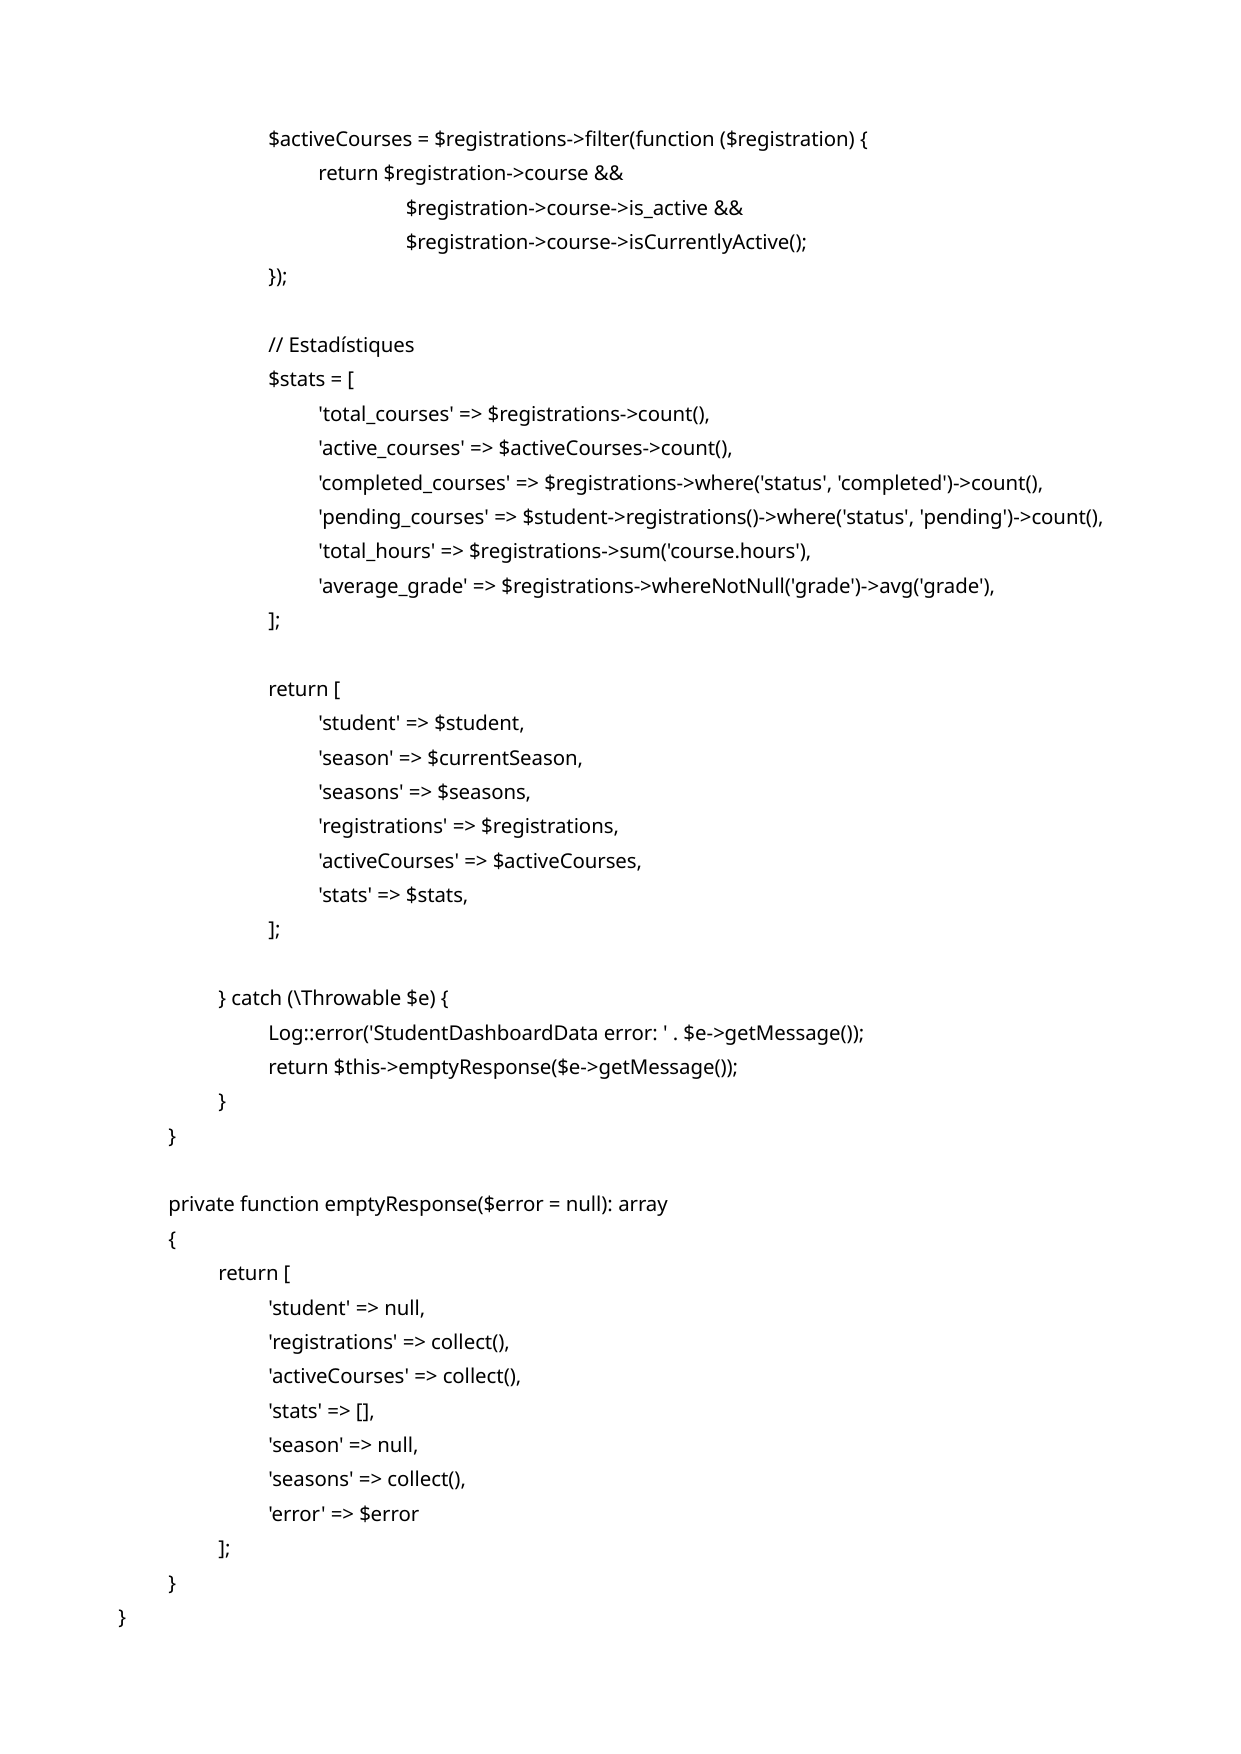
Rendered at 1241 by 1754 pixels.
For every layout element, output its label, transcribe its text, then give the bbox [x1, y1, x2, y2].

text } [118, 1081, 1122, 1115]
text 'total_courses' => $registrations->count(), [118, 393, 1122, 427]
text 'season' => null, [118, 1424, 1122, 1459]
text 'registrations' => $registrations, [118, 806, 1122, 840]
text $registration->course->isCurrentlyActive(); [118, 221, 1122, 256]
text ]; [118, 1527, 1122, 1562]
text 'seasons' => $seasons, [118, 771, 1122, 806]
text Log::error('StudentDashboardData error: ' . $e->getMessage()); [118, 1012, 1122, 1046]
text } [118, 1115, 1122, 1149]
text 'error' => $error [118, 1493, 1122, 1527]
text 'stats' => $stats, [118, 874, 1122, 909]
text return [ [118, 1252, 1122, 1287]
text } [118, 1562, 1122, 1596]
text 'pending_courses' => $student->registrations()->where('status', 'pending')->count(), [118, 496, 1122, 531]
text 'average_grade' => $registrations->whereNotNull('grade')->avg('grade'), [118, 565, 1122, 599]
text } catch (\Throwable $e) { [118, 977, 1122, 1012]
text $activeCourses = $registrations->filter(function ($registration) { [118, 118, 1122, 152]
text return $registration->course && [118, 152, 1122, 187]
text 'registrations' => collect(), [118, 1321, 1122, 1356]
text 'seasons' => collect(), [118, 1459, 1122, 1493]
text ]; [118, 599, 1122, 634]
text 'activeCourses' => $activeCourses, [118, 840, 1122, 874]
text { [118, 1218, 1122, 1252]
text 'activeCourses' => collect(), [118, 1356, 1122, 1390]
text 'student' => null, [118, 1287, 1122, 1321]
text 'total_hours' => $registrations->sum('course.hours'), [118, 531, 1122, 565]
text 'season' => $currentSeason, [118, 737, 1122, 771]
text 'completed_courses' => $registrations->where('status', 'completed')->count(), [118, 462, 1122, 496]
text $stats = [ [118, 359, 1122, 393]
text 'stats' => [], [118, 1390, 1122, 1424]
text 'active_courses' => $activeCourses->count(), [118, 427, 1122, 462]
text $registration->course->is_active && [118, 187, 1122, 221]
text private function emptyResponse($error = null): array [118, 1184, 1122, 1218]
text } [118, 1596, 1122, 1631]
text return $this->emptyResponse($e->getMessage()); [118, 1046, 1122, 1081]
text return [ [118, 668, 1122, 702]
text }); [118, 256, 1122, 290]
text ]; [118, 909, 1122, 943]
text 'student' => $student, [118, 702, 1122, 737]
text // Estadístiques [118, 324, 1122, 359]
